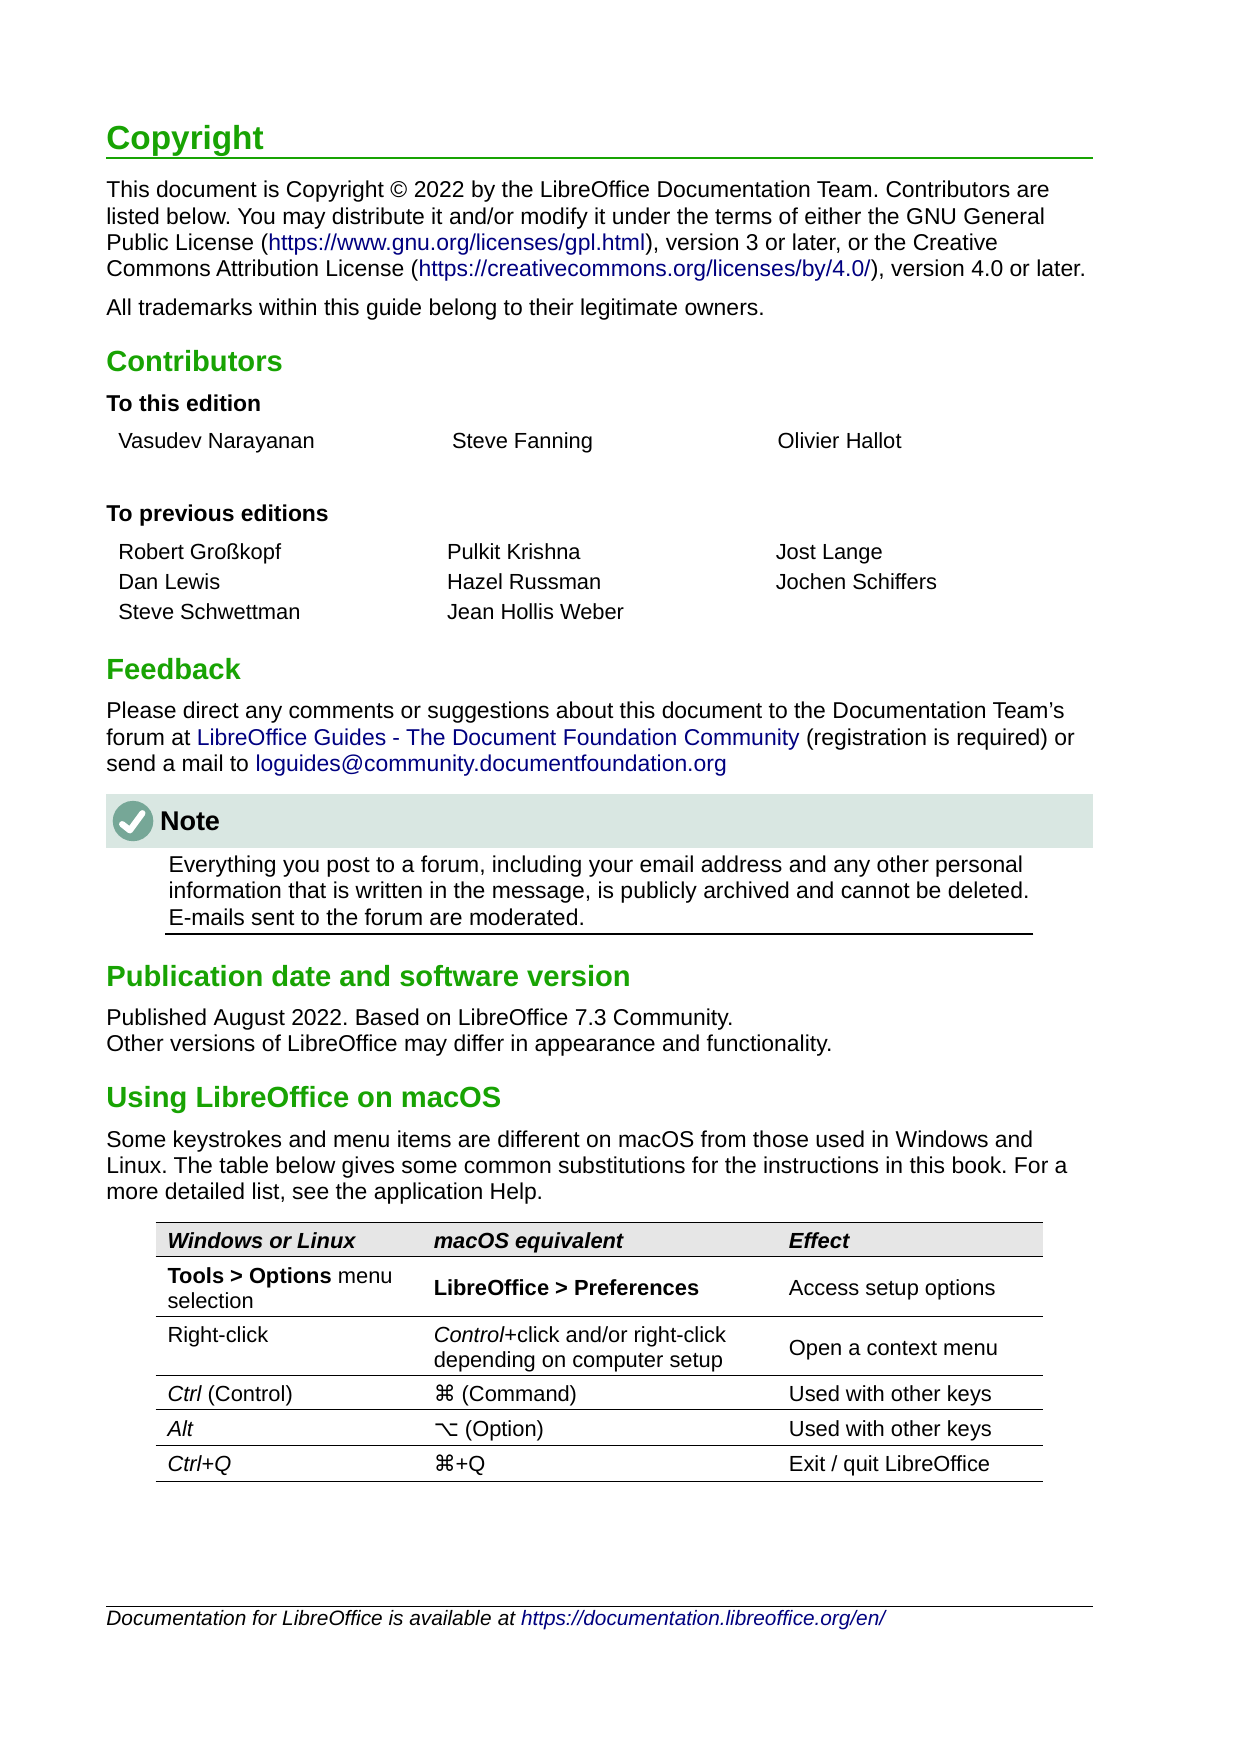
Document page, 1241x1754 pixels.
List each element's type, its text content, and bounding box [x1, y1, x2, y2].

text Please direct any comments or suggestions about this document to the Documentation Team’s forum at LibreOffice Guides - The Document Foundation Community (registration is required) or send a mail to loguides@community.documentfoundation.org [106, 697, 1093, 777]
table_cell Control+click and/or right-click depending on computer setup [422, 1317, 777, 1375]
table_cell Right-click [156, 1317, 422, 1375]
text Everything you post to a forum, including your email address and any other personal information that is written in the message, is publicly archived and cannot be deleted. E-mails sent to the forum are moderated. [165, 848, 1033, 933]
table_header Robert Großkopf [106, 539, 435, 569]
table_header Effect [777, 1223, 1043, 1256]
table_cell Dan Lewis [106, 569, 435, 599]
table_cell Jochen Schiffers [764, 569, 1093, 599]
subtitle Feedback [106, 652, 1093, 686]
table_cell Jean Hollis Weber [435, 599, 764, 628]
table_cell Alt [156, 1410, 422, 1445]
subtitle Using LibreOffice on macOS [106, 1080, 1093, 1114]
subtitle Note [106, 794, 1093, 848]
text All trademarks within this guide belong to their legitimate owners. [106, 294, 1093, 321]
table_cell Exit / quit LibreOffice [777, 1446, 1043, 1481]
table_cell Tools > Options menu selection [156, 1257, 422, 1316]
table_cell Access setup options [777, 1257, 1043, 1316]
table_cell Used with other keys [777, 1376, 1043, 1409]
table_header Jost Lange [764, 539, 1093, 569]
table_cell [766, 458, 1093, 488]
table_cell ⌘ (Command) [422, 1376, 777, 1409]
table_cell LibreOffice > Preferences [422, 1257, 777, 1316]
table_header Olivier Hallot [766, 429, 1093, 458]
table_header macOS equivalent [422, 1223, 777, 1256]
text Some keystrokes and menu items are different on macOS from those used in Windows and Linux. The table below gives some common substitutions for the instructions in this book. For a more detailed list, see the application Help. [106, 1126, 1093, 1204]
text To this edition [106, 389, 1093, 416]
text To previous editions [106, 500, 1093, 526]
table_header Vasudev Narayanan [106, 429, 440, 458]
subtitle Contributors [106, 344, 1093, 378]
text Published August 2022. Based on LibreOffice 7.3 Community. Other versions of LibreOffice may differ in appearance and functionality. [106, 1004, 1093, 1057]
subtitle Copyright [106, 118, 1093, 157]
table_cell [106, 458, 440, 488]
table_cell ⌘+Q [422, 1446, 777, 1481]
table_cell ⌥ (Option) [422, 1410, 777, 1445]
table_cell Used with other keys [777, 1410, 1043, 1445]
table_cell Hazel Russman [435, 569, 764, 599]
table_cell [440, 458, 766, 488]
table_header Windows or Linux [156, 1223, 422, 1256]
table_cell Ctrl+Q [156, 1446, 422, 1481]
text This document is Copyright © 2022 by the LibreOffice Documentation Team. Contributors are listed below. You may distribute it and/or modify it under the terms of either the GNU General Public License (https://www.gnu.org/licenses/gpl.html), version 3 or later, or the Creative Commons Attribution License (https://creativecommons.org/licenses/by/4.0/), version 4.0 or later. [106, 176, 1093, 282]
table_header Steve Fanning [440, 429, 766, 458]
table_header Pulkit Krishna [435, 539, 764, 569]
table_cell [764, 599, 1093, 628]
subtitle Publication date and software version [106, 958, 1093, 992]
table_cell Steve Schwettman [106, 599, 435, 628]
table_cell Ctrl (Control) [156, 1376, 422, 1409]
table_cell Open a context menu [777, 1317, 1043, 1375]
